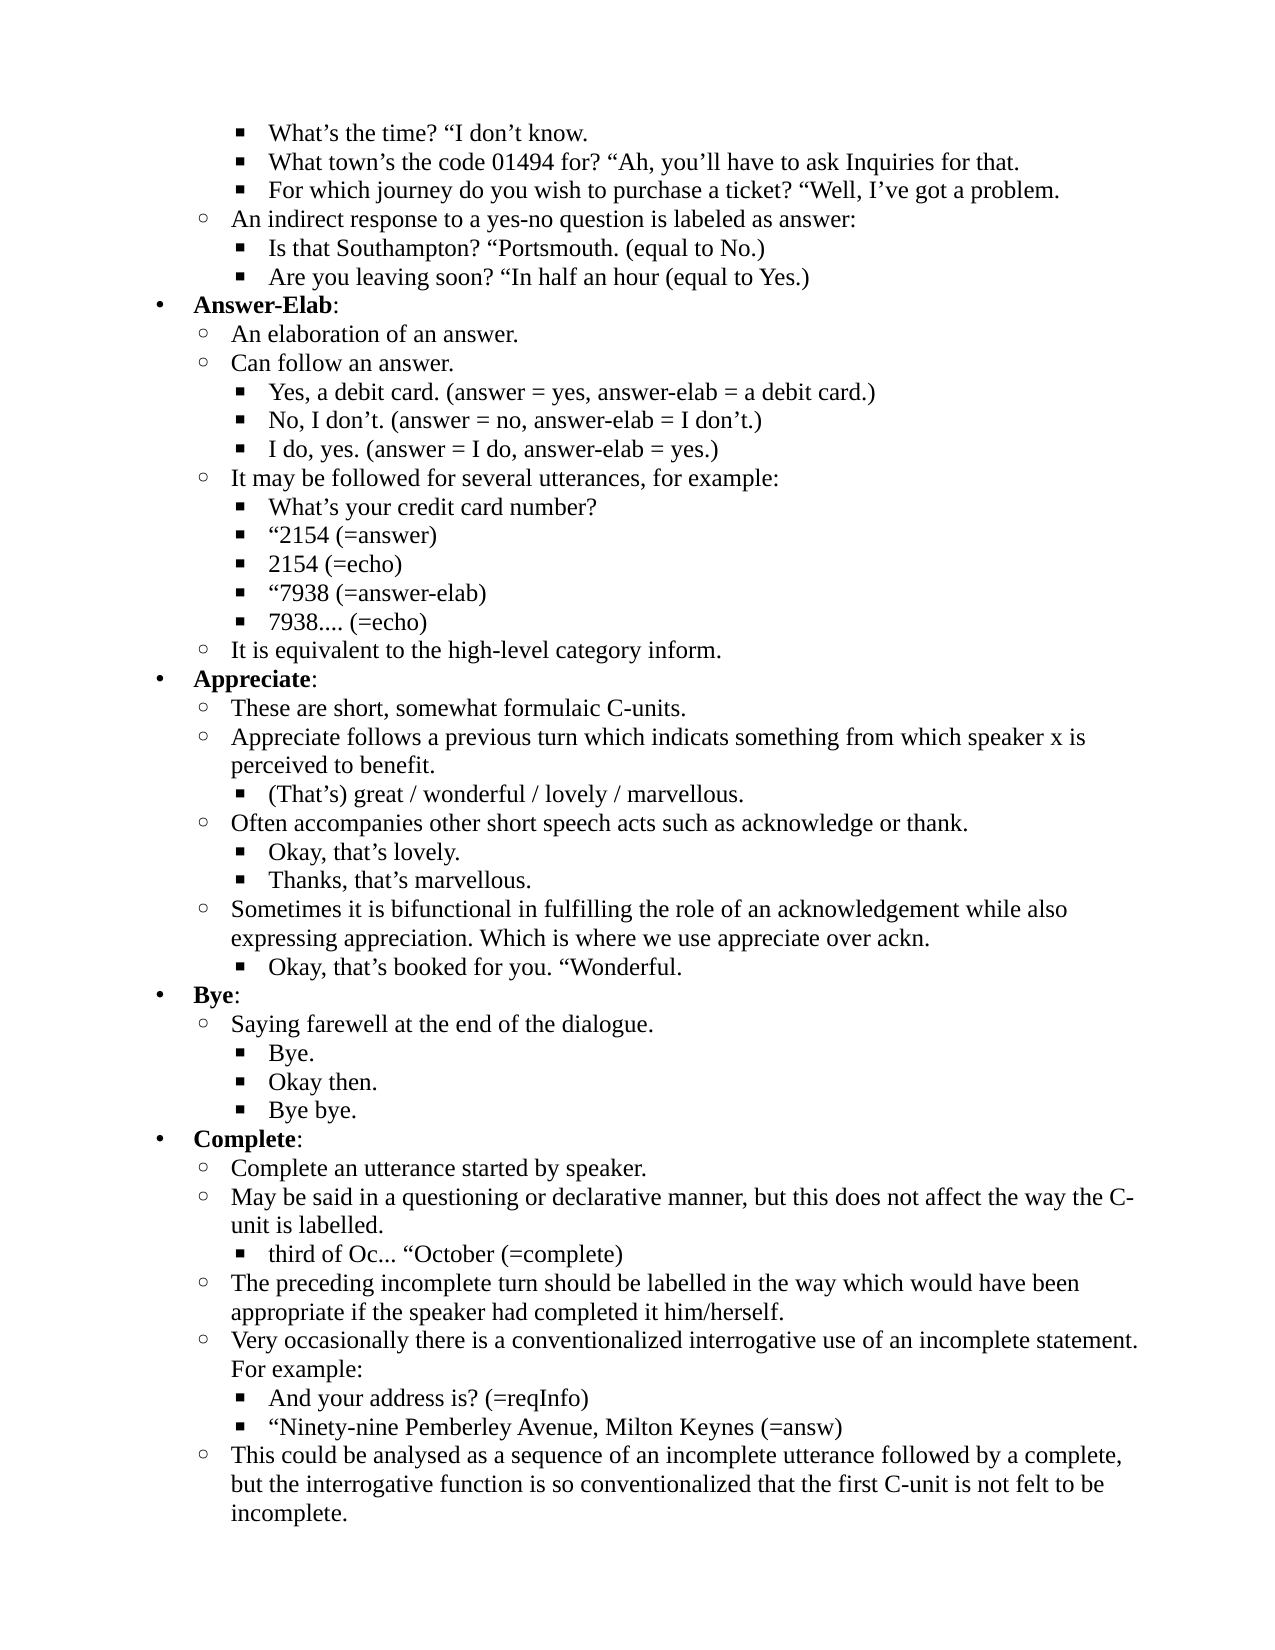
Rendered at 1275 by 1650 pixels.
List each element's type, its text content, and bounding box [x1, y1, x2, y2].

list 2154 (=echo) [231, 549, 1157, 578]
list What’s the time? “I don’t know. [231, 118, 1157, 147]
list Often accompanies other short speech acts such as acknowledge or thank. [193, 808, 1157, 837]
list Can follow an answer. [193, 348, 1157, 377]
list Bye bye. [231, 1096, 1157, 1124]
list These are short, somewhat formulaic C-units. [193, 693, 1157, 722]
list Okay, that’s booked for you. “Wonderful. [231, 952, 1157, 981]
list May be said in a questioning or declarative manner, but this does not affect the way the C-unit is labelled. [193, 1182, 1157, 1239]
list For which journey do you wish to purchase a ticket? “Well, I’ve got a problem. [231, 176, 1157, 204]
list What town’s the code 01494 for? “Ah, you’ll have to ask Inquiries for that. [231, 147, 1157, 176]
list “7938 (=answer-elab) [231, 578, 1157, 607]
list Appreciate: [156, 664, 1157, 693]
list Yes, a debit card. (answer = yes, answer-elab = a debit card.) [231, 377, 1157, 406]
list Very occasionally there is a conventionalized interrogative use of an incomplete statement. For example: [193, 1326, 1157, 1383]
list No, I don’t. (answer = no, answer-elab = I don’t.) [231, 406, 1157, 434]
list An elaboration of an answer. [193, 319, 1157, 348]
list “2154 (=answer) [231, 521, 1157, 549]
list Saying farewell at the end of the dialogue. [193, 1009, 1157, 1038]
list An indirect response to a yes-no question is labeled as answer: [193, 204, 1157, 233]
list What’s your credit card number? [231, 492, 1157, 521]
list Bye. [231, 1038, 1157, 1067]
list Answer-Elab: [156, 291, 1157, 319]
list I do, yes. (answer = I do, answer-elab = yes.) [231, 434, 1157, 463]
list This could be analysed as a sequence of an incomplete utterance followed by a complete, but the interrogative function is so conventionalized that the first C-unit is not felt to be incomplete. [193, 1441, 1157, 1527]
list Complete an utterance started by speaker. [193, 1153, 1157, 1182]
list Bye: [156, 981, 1157, 1009]
list Okay then. [231, 1067, 1157, 1096]
list Thanks, that’s marvellous. [231, 866, 1157, 894]
list It is equivalent to the high-level category inform. [193, 636, 1157, 664]
list Complete: [156, 1124, 1157, 1153]
list The preceding incomplete turn should be labelled in the way which would have been appropriate if the speaker had completed it him/herself. [193, 1268, 1157, 1326]
list third of Oc... “October (=complete) [231, 1239, 1157, 1268]
list Okay, that’s lovely. [231, 837, 1157, 866]
list “Ninety-nine Pemberley Avenue, Milton Keynes (=answ) [231, 1412, 1157, 1441]
list Is that Southampton? “Portsmouth. (equal to No.) [231, 233, 1157, 262]
list It may be followed for several utterances, for example: [193, 463, 1157, 492]
list Sometimes it is bifunctional in fulfilling the role of an acknowledgement while also expressing appreciation. Which is where we use appreciate over ackn. [193, 894, 1157, 952]
list And your address is? (=reqInfo) [231, 1383, 1157, 1412]
list Appreciate follows a previous turn which indicats something from which speaker x is perceived to benefit. [193, 722, 1157, 779]
list (That’s) great / wonderful / lovely / marvellous. [231, 779, 1157, 808]
list Are you leaving soon? “In half an hour (equal to Yes.) [231, 262, 1157, 291]
list 7938.... (=echo) [231, 607, 1157, 636]
